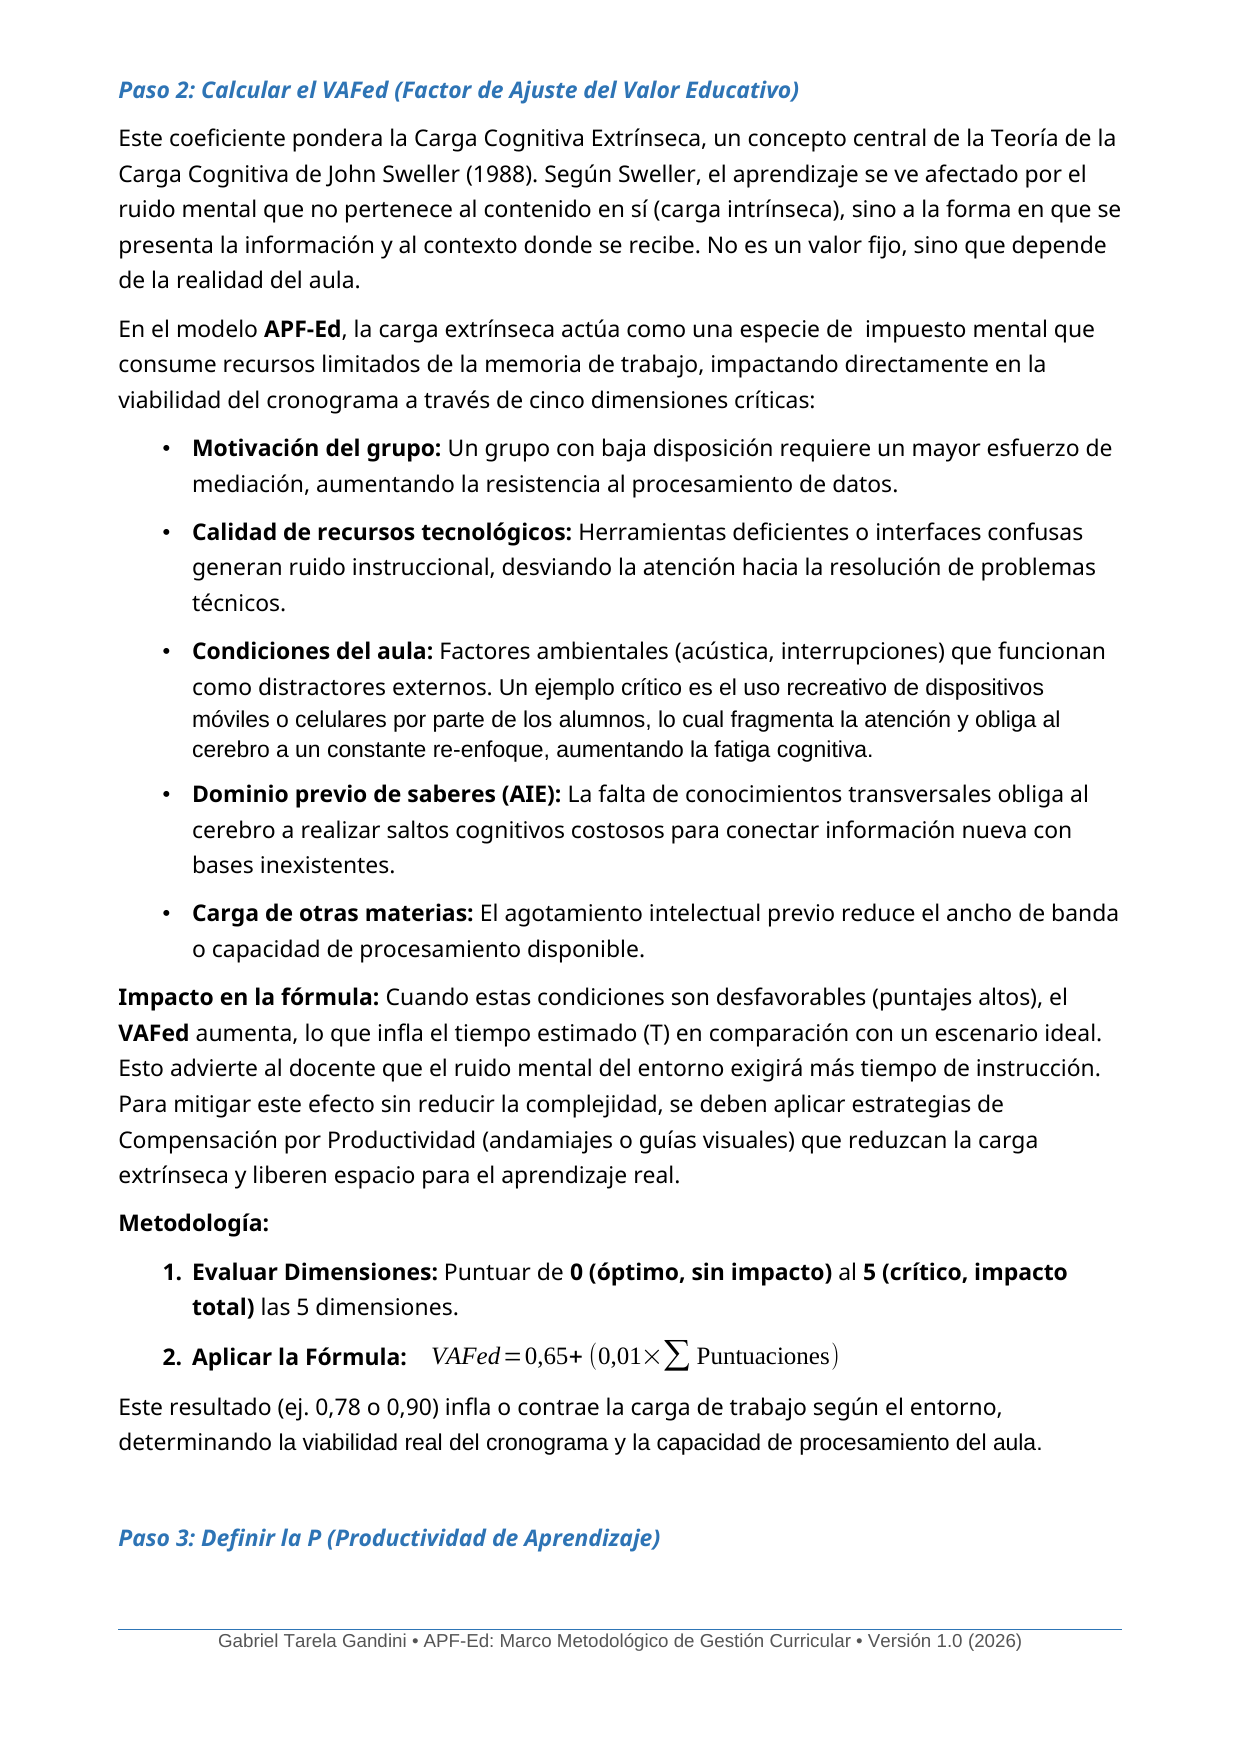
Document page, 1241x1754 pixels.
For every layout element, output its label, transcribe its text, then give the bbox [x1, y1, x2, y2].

text En el modelo APF-Ed, la carga extrínseca actúa como una especie de impuesto mental que consume recursos limitados de la memoria de trabajo, impactando directamente en la viabilidad del cronograma a través de cinco dimensiones críticas: [118, 312, 1122, 415]
subtitle Paso 2: Calcular el VAFed (Factor de Ajuste del Valor Educativo) [118, 74, 1122, 105]
text Metodología: [118, 1207, 1122, 1239]
text Impacto en la fórmula: Cuando estas condiciones son desfavorables (puntajes altos), el VAFed aumenta, lo que infla el tiempo estimado (T) en comparación con un escenario ideal. Esto advierte al docente que el ruido mental del entorno exigirá más tiempo de instrucción. Para mitigar este efecto sin reducir la complejidad, se deben aplicar estrategias de Compensación por Productividad (andamiajes o guías visuales) que reduzcan la carga extrínseca y liberen espacio para el aprendizaje real. [118, 981, 1122, 1191]
subtitle Paso 3: Definir la P (Productividad de Aprendizaje) [118, 1522, 1122, 1553]
text Este coeficiente pondera la Carga Cognitiva Extrínseca, un concepto central de la Teoría de la Carga Cognitiva de John Sweller (1988). Según Sweller, el aprendizaje se ve afectado por el ruido mental que no pertenece al contenido en sí (carga intrínseca), sino a la forma en que se presenta la información y al contexto donde se recibe. No es un valor fijo, sino que depende de la realidad del aula. [118, 122, 1122, 296]
list Motivación del grupo: Un grupo con baja disposición requiere un mayor esfuerzo de mediación, aumentando la resistencia al procesamiento de datos. [162, 432, 1122, 499]
list Carga de otras materias: El agotamiento intelectual previo reduce el ancho de banda o capacidad de procesamiento disponible. [162, 897, 1122, 964]
text Este resultado (ej. 0,78 o 0,90) infla o contrae la carga de trabajo según el entorno, determinando la viabilidad real del cronograma y la capacidad de procesamiento del aula. [118, 1390, 1122, 1457]
list Dominio previo de saberes (AIE): La falta de conocimientos transversales obliga al cerebro a realizar saltos cognitivos costosos para conectar información nueva con bases inexistentes. [162, 778, 1122, 881]
list Condiciones del aula: Factores ambientales (acústica, interrupciones) que funcionan como distractores externos. Un ejemplo crítico es el uso recreativo de dispositivos móviles o celulares por parte de los alumnos, lo cual fragmenta la atención y obliga al cerebro a un constante re-enfoque, aumentando la fatiga cognitiva. [162, 635, 1122, 762]
list Calidad de recursos tecnológicos: Herramientas deficientes o interfaces confusas generan ruido instruccional, desviando la atención hacia la resolución de problemas técnicos. [162, 516, 1122, 618]
list Aplicar la Fórmula: [162, 1339, 1122, 1373]
list Evaluar Dimensiones: Puntuar de 0 (óptimo, sin impacto) al 5 (crítico, impacto total) las 5 dimensiones. [162, 1256, 1122, 1322]
